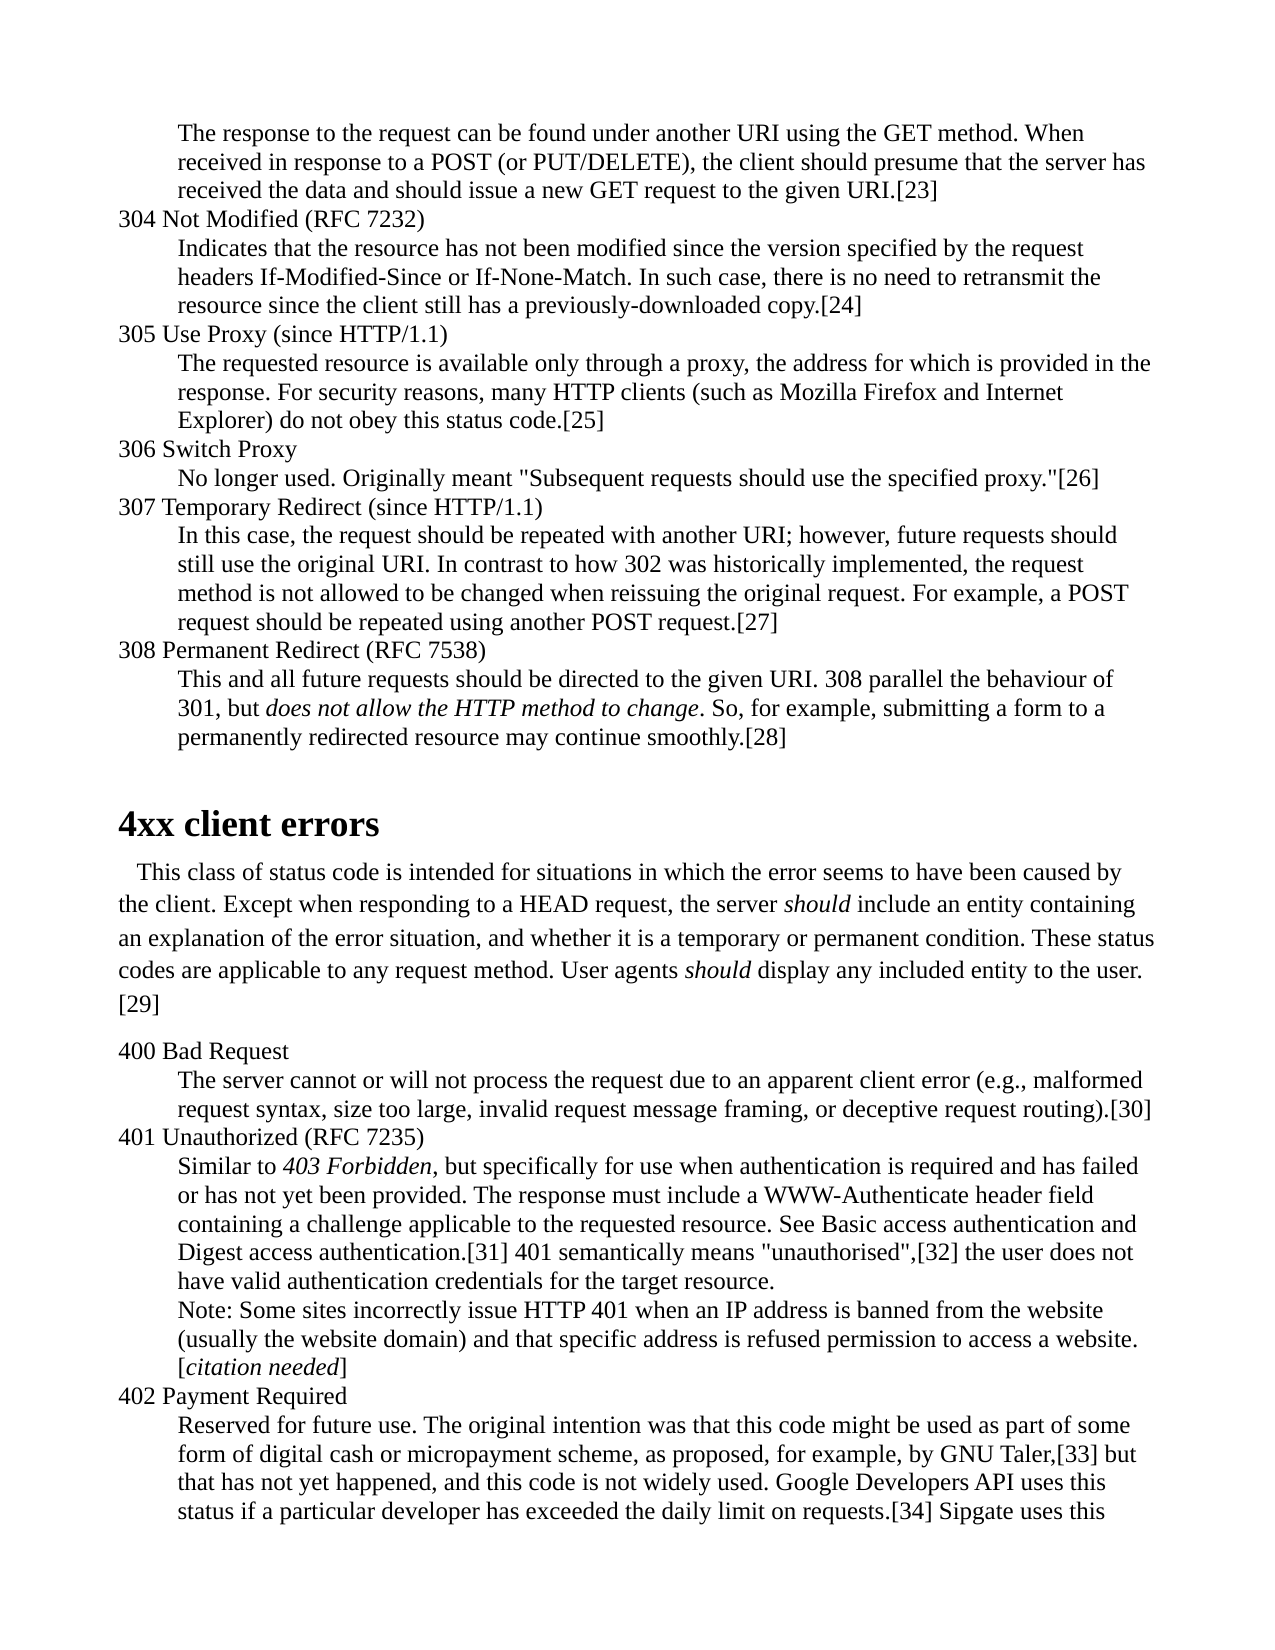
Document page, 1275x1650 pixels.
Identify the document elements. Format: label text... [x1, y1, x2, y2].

subtitle 304 Not Modified (RFC 7232) [118, 204, 1157, 233]
subtitle 401 Unauthorized (RFC 7235) [118, 1122, 1157, 1151]
subtitle 402 Payment Required [118, 1381, 1157, 1410]
list The server cannot or will not process the request due to an apparent client error (e.g., malformed request syntax, size too large, invalid request message framing, or deceptive request routing).[30] [177, 1065, 1157, 1122]
list The requested resource is available only through a proxy, the address for which is provided in the response. For security reasons, many HTTP clients (such as Mozilla Firefox and Internet Explorer) do not obey this status code.[25] [177, 348, 1157, 434]
list In this case, the request should be repeated with another URI; however, future requests should still use the original URI. In contrast to how 302 was historically implemented, the request method is not allowed to be changed when reissuing the original request. For example, a POST request should be repeated using another POST request.[27] [177, 521, 1157, 636]
text This class of status code is intended for situations in which the error seems to have been caused by the client. Except when responding to a HEAD request, the server should include an entity containing an explanation of the error situation, and whether it is a temporary or permanent condition. These status codes are applicable to any request method. User agents should display any included entity to the user.[29] [118, 857, 1157, 1017]
subtitle 306 Switch Proxy [118, 434, 1157, 463]
subtitle 400 Bad Request [118, 1036, 1157, 1065]
list The response to the request can be found under another URI using the GET method. When received in response to a POST (or PUT/DELETE), the client should presume that the server has received the data and should issue a new GET request to the given URI.[23] [177, 118, 1157, 204]
list Note: Some sites incorrectly issue HTTP 401 when an IP address is banned from the website (usually the website domain) and that specific address is refused permission to access a website.[citation needed] [177, 1295, 1157, 1381]
list No longer used. Originally meant "Subsequent requests should use the specified proxy."[26] [177, 463, 1157, 492]
list Similar to 403 Forbidden, but specifically for use when authentication is required and has failed or has not yet been provided. The response must include a WWW-Authenticate header field containing a challenge applicable to the requested resource. See Basic access authentication and Digest access authentication.[31] 401 semantically means "unauthorised",[32] the user does not have valid authentication credentials for the target resource. [177, 1151, 1157, 1295]
subtitle 308 Permanent Redirect (RFC 7538) [118, 636, 1157, 664]
list Reserved for future use. The original intention was that this code might be used as part of some form of digital cash or micropayment scheme, as proposed, for example, by GNU Taler,[33] but that has not yet happened, and this code is not widely used. Google Developers API uses this status if a particular developer has exceeded the daily limit on requests.[34] Sipgate uses this [177, 1410, 1157, 1525]
subtitle 305 Use Proxy (since HTTP/1.1) [118, 319, 1157, 348]
list Indicates that the resource has not been modified since the version specified by the request headers If-Modified-Since or If-None-Match. In such case, there is no need to retransmit the resource since the client still has a previously-downloaded copy.[24] [177, 233, 1157, 319]
list This and all future requests should be directed to the given URI. 308 parallel the behaviour of 301, but does not allow the HTTP method to change. So, for example, submitting a form to a permanently redirected resource may continue smoothly.[28] [177, 664, 1157, 751]
subtitle 4xx client errors [118, 801, 1157, 844]
subtitle 307 Temporary Redirect (since HTTP/1.1) [118, 492, 1157, 521]
